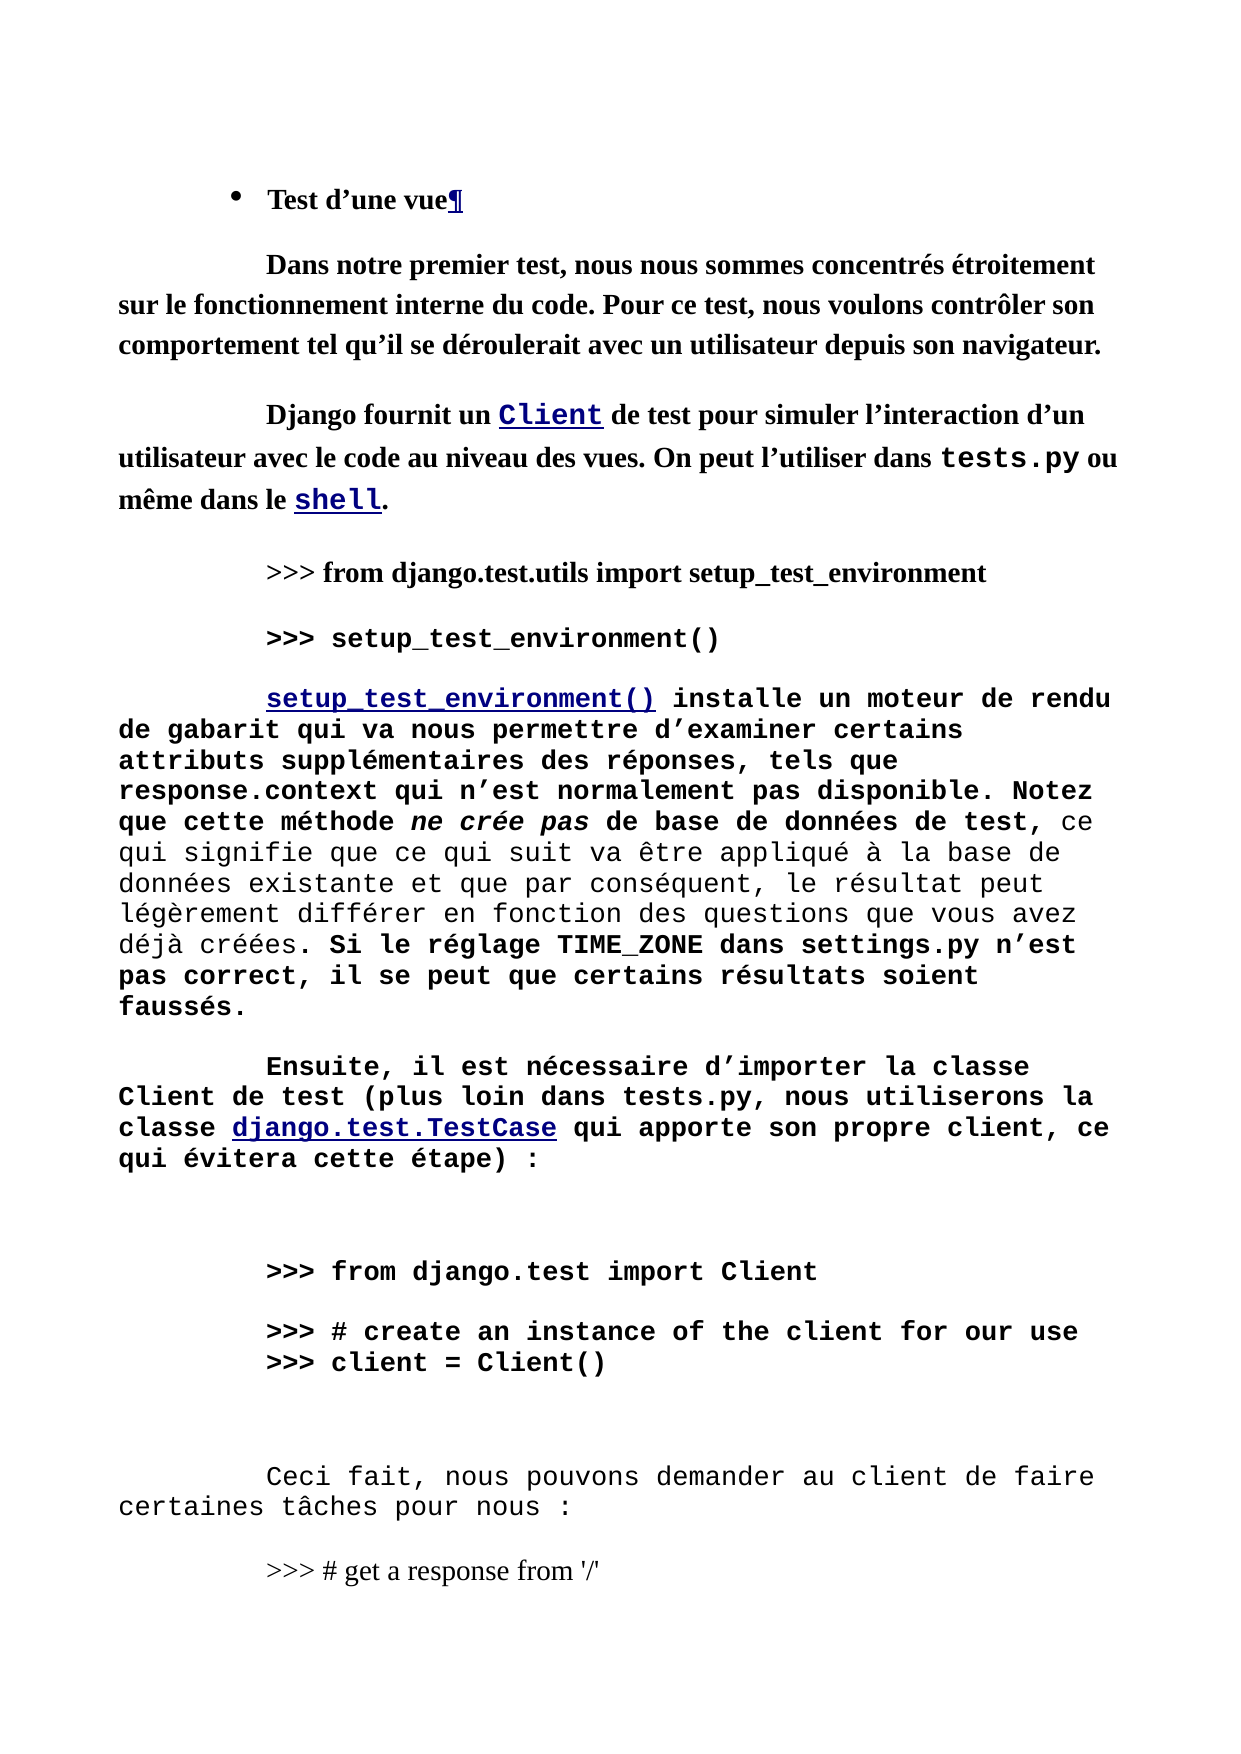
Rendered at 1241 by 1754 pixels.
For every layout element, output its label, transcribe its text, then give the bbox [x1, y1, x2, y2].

text >>> from django.test import Client [118, 1258, 1122, 1289]
text >>> # get a response from '/' [118, 1553, 1122, 1587]
text >>> from django.test.utils import setup_test_environment [118, 555, 1122, 589]
text Dans notre premier test, nous nous sommes concentrés étroitement sur le fonctionnement interne du code. Pour ce test, nous voulons contrôler son comportement tel qu’il se déroulerait avec un utilisateur depuis son navigateur. [118, 247, 1122, 361]
text >>> # create an instance of the client for our use [118, 1318, 1122, 1349]
text Ceci fait, nous pouvons demander au client de faire certaines tâches pour nous : [118, 1462, 1122, 1524]
text >>> client = Client() [118, 1349, 1122, 1380]
subtitle Test d’une vue¶ [229, 182, 1122, 217]
text Ensuite, il est nécessaire d’importer la classe Client de test (plus loin dans tests.py, nous utiliserons la classe django.test.TestCase qui apporte son propre client, ce qui évitera cette étape) : [118, 1052, 1122, 1175]
text setup_test_environment() installe un moteur de rendu de gabarit qui va nous permettre d’examiner certains attributs supplémentaires des réponses, tels que response.context qui n’est normalement pas disponible. Notez que cette méthode ne crée pas de base de données de test, ce qui signifie que ce qui suit va être appliqué à la base de données existante et que par conséquent, le résultat peut légèrement différer en fonction des questions que vous avez déjà créées. Si le réglage TIME_ZONE dans settings.py n’est pas correct, il se peut que certains résultats soient faussés. [118, 685, 1122, 1023]
text Django fournit un Client de test pour simuler l’interaction d’un utilisateur avec le code au niveau des vues. On peut l’utiliser dans tests.py ou même dans le shell. [118, 397, 1122, 518]
text >>> setup_test_environment() [118, 625, 1122, 656]
